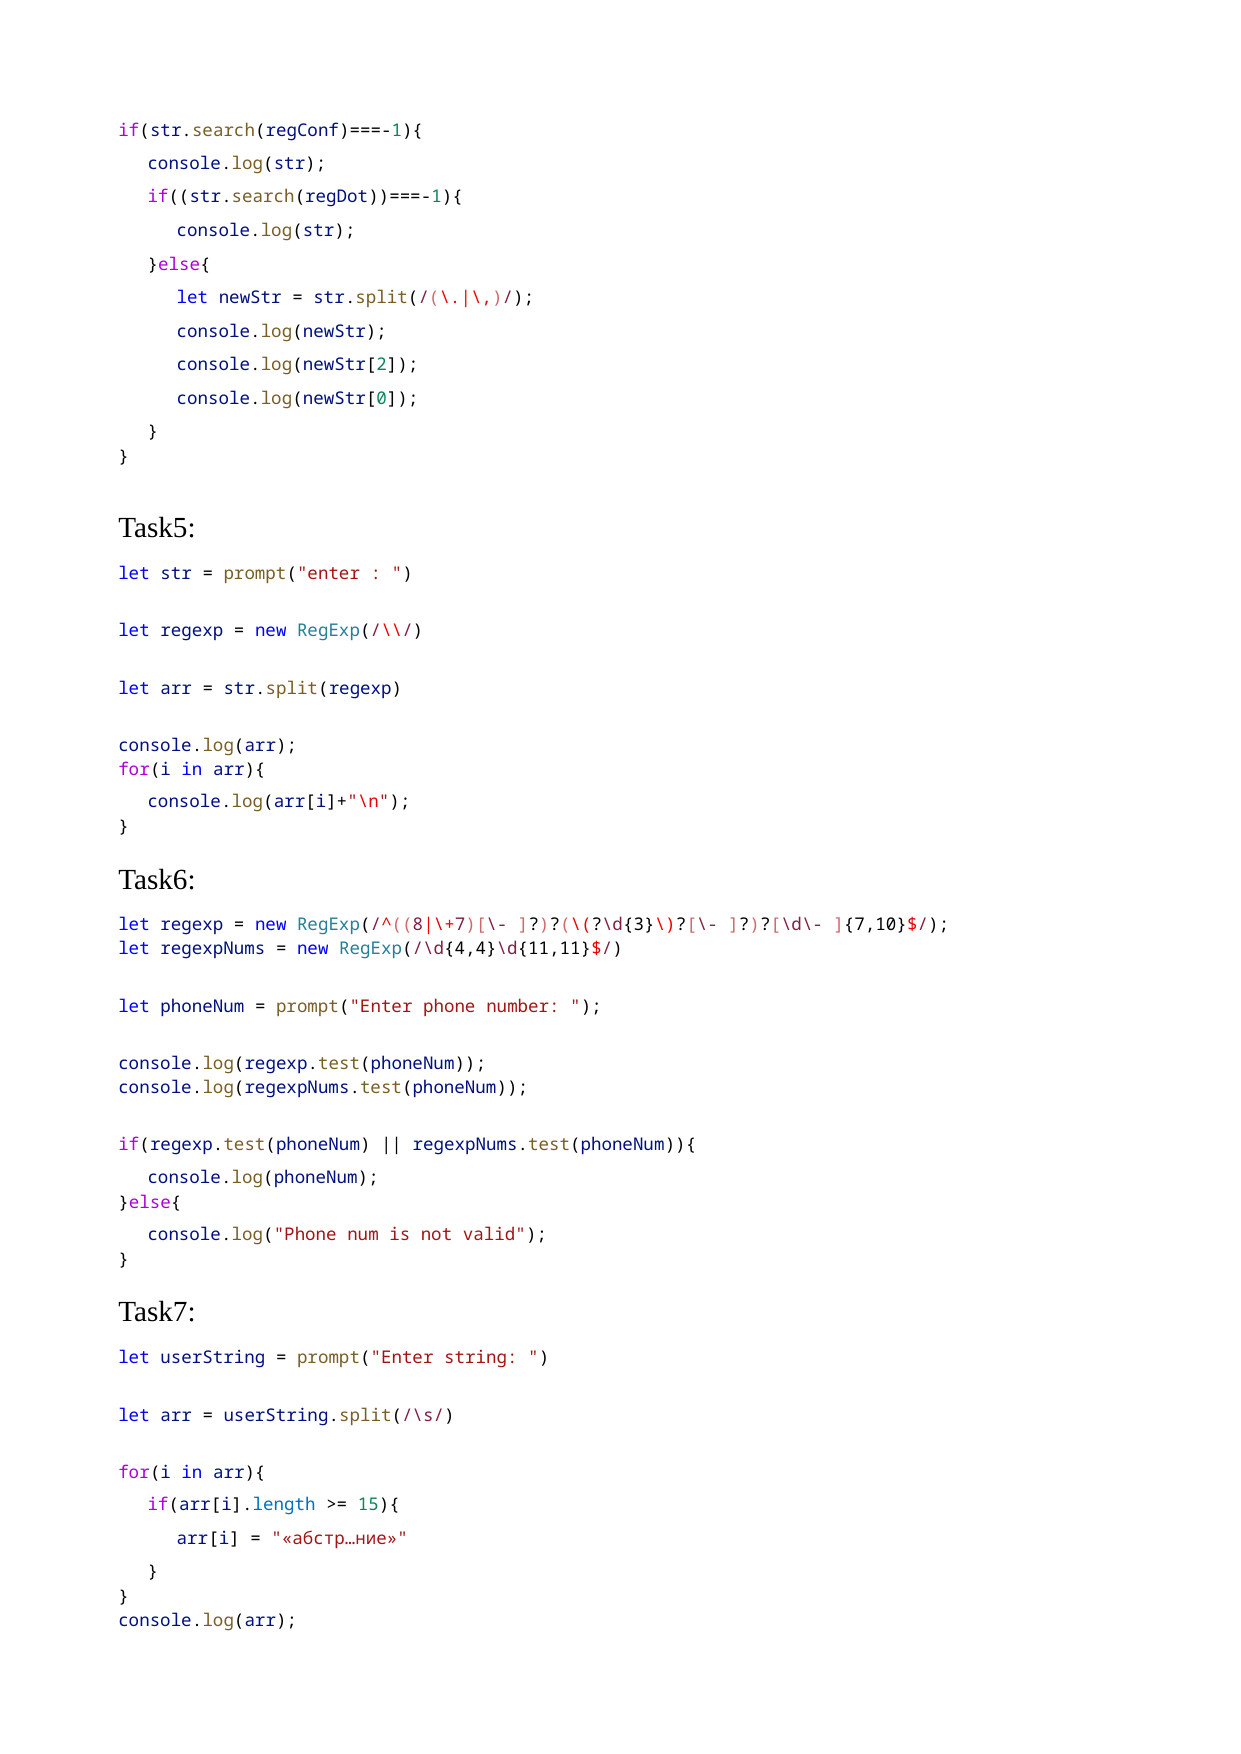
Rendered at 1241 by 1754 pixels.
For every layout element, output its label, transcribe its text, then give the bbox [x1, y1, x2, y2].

text console.log(arr); [118, 1608, 1122, 1632]
text } [118, 814, 1122, 838]
text for(i in arr){ [118, 1459, 1122, 1483]
text let arr = str.split(regexp) [118, 675, 1122, 699]
text } [118, 444, 1122, 468]
text for(i in arr){ [118, 757, 1122, 781]
text let phoneNum = prompt("Enter phone number: "); [118, 993, 1122, 1017]
text console.log(arr); [118, 733, 1122, 757]
text let regexp = new RegExp(/\\/) [118, 618, 1122, 642]
text console.log(newStr[2]); [118, 343, 1122, 377]
text console.log(str); [118, 142, 1122, 176]
text let str = prompt("enter : ") [118, 561, 1122, 584]
text if(arr[i].length >= 15){ [118, 1483, 1122, 1517]
text let regexp = new RegExp(/^((8|\+7)[\- ]?)?(\(?\d{3}\)?[\- ]?)?[\d\- ]{7,10}$/); [118, 912, 1122, 936]
text console.log("Phone num is not valid"); [118, 1213, 1122, 1247]
text Task7: [118, 1294, 1122, 1328]
text console.log(regexp.test(phoneNum)); [118, 1051, 1122, 1074]
text if((str.search(regDot))===-1){ [118, 176, 1122, 209]
text } [118, 1584, 1122, 1608]
text let newStr = str.split(/(\.|\,)/); [118, 276, 1122, 310]
text } [118, 410, 1122, 444]
text Task5: [118, 510, 1122, 544]
text arr[i] = "«абстр…ние»" [118, 1517, 1122, 1551]
text console.log(str); [118, 209, 1122, 243]
text console.log(newStr[0]); [118, 377, 1122, 410]
text if(regexp.test(phoneNum) || regexpNums.test(phoneNum)){ [118, 1132, 1122, 1156]
text }else{ [118, 243, 1122, 276]
text if(str.search(regConf)===-1){ [118, 118, 1122, 142]
text } [118, 1551, 1122, 1584]
text let arr = userString.split(/\s/) [118, 1402, 1122, 1426]
text }else{ [118, 1189, 1122, 1213]
text let regexpNums = new RegExp(/\d{4,4}\d{11,11}$/) [118, 936, 1122, 960]
text } [118, 1247, 1122, 1271]
text Task6: [118, 862, 1122, 895]
text console.log(phoneNum); [118, 1156, 1122, 1189]
text let userString = prompt("Enter string: ") [118, 1345, 1122, 1369]
text console.log(newStr); [118, 310, 1122, 343]
text console.log(regexpNums.test(phoneNum)); [118, 1074, 1122, 1098]
text console.log(arr[i]+"\n"); [118, 781, 1122, 814]
